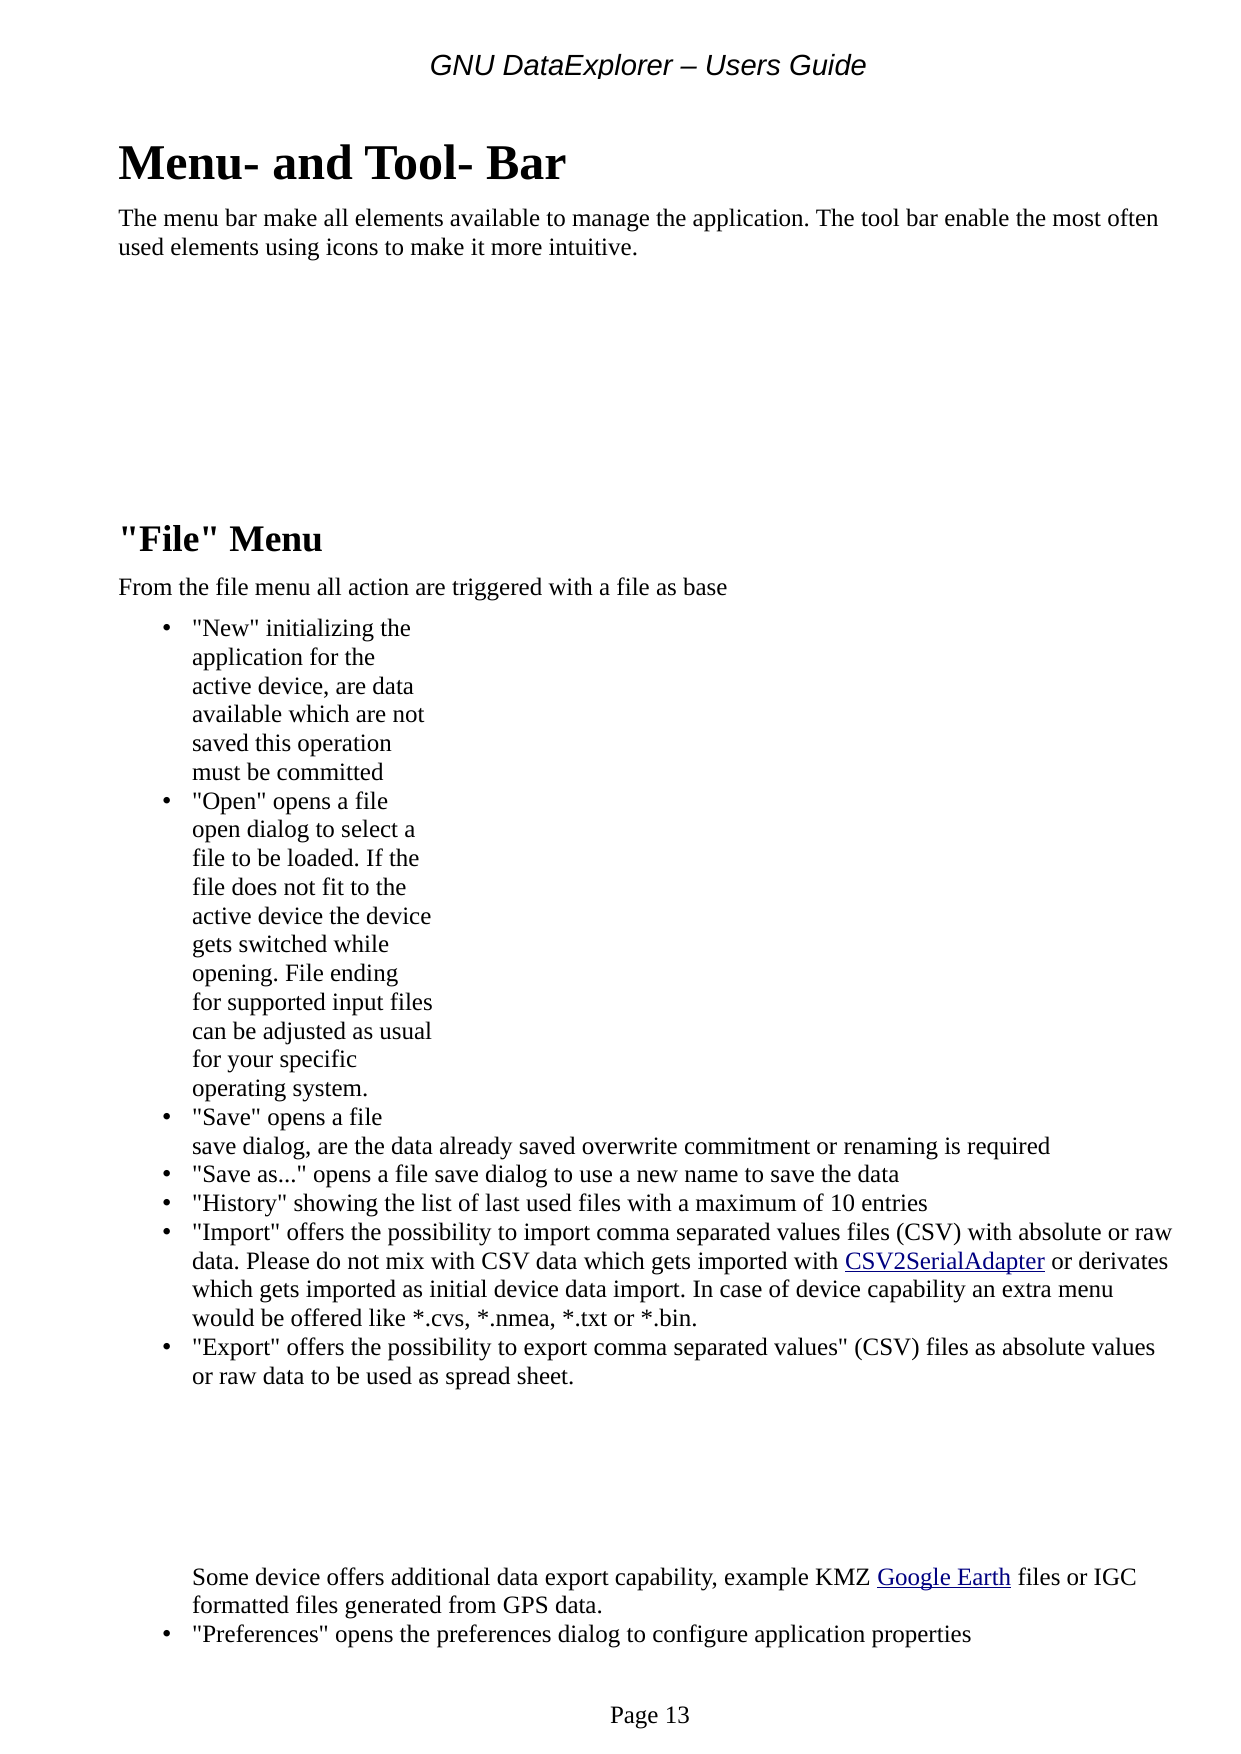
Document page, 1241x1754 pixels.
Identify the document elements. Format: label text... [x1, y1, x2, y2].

list "History" showing the list of last used files with a maximum of 10 entries [162, 1188, 1181, 1217]
subtitle "File" Menu [118, 516, 1181, 559]
list "Export" offers the possibility to export comma separated values" (CSV) files as absolute values or raw data to be used as spread sheet. [162, 1332, 1181, 1389]
list "Open" opens a file open dialog to select a file to be loaded. If the file does not fit to the active device the device gets switched while opening. File ending for supported input files can be adjusted as usual for your specific operating system. [162, 786, 1181, 1102]
list "Preferences" opens the preferences dialog to configure application properties [162, 1619, 1181, 1648]
list "New" initializing the application for the active device, are data available which are not saved this operation must be committed [162, 613, 1181, 786]
subtitle Menu- and Tool- Bar [118, 133, 1181, 190]
list "Save" opens a file save dialog, are the data already saved overwrite commitment or renaming is required [162, 1102, 1181, 1159]
text The menu bar make all elements available to manage the application. The tool bar enable the most often used elements using icons to make it more intuitive. [118, 203, 1181, 260]
list Some device offers additional data export capability, example KMZ Google Earth files or IGC formatted files generated from GPS data. [162, 1562, 1181, 1619]
list "Import" offers the possibility to import comma separated values files (CSV) with absolute or raw data. Please do not mix with CSV data which gets imported with CSV2SerialAdapter or derivates which gets imported as initial device data import. In case of device capability an extra menu would be offered like *.cvs, *.nmea, *.txt or *.bin. [162, 1217, 1181, 1332]
list "Save as..." opens a file save dialog to use a new name to save the data [162, 1159, 1181, 1188]
text From the file menu all action are triggered with a file as base [118, 572, 1181, 601]
